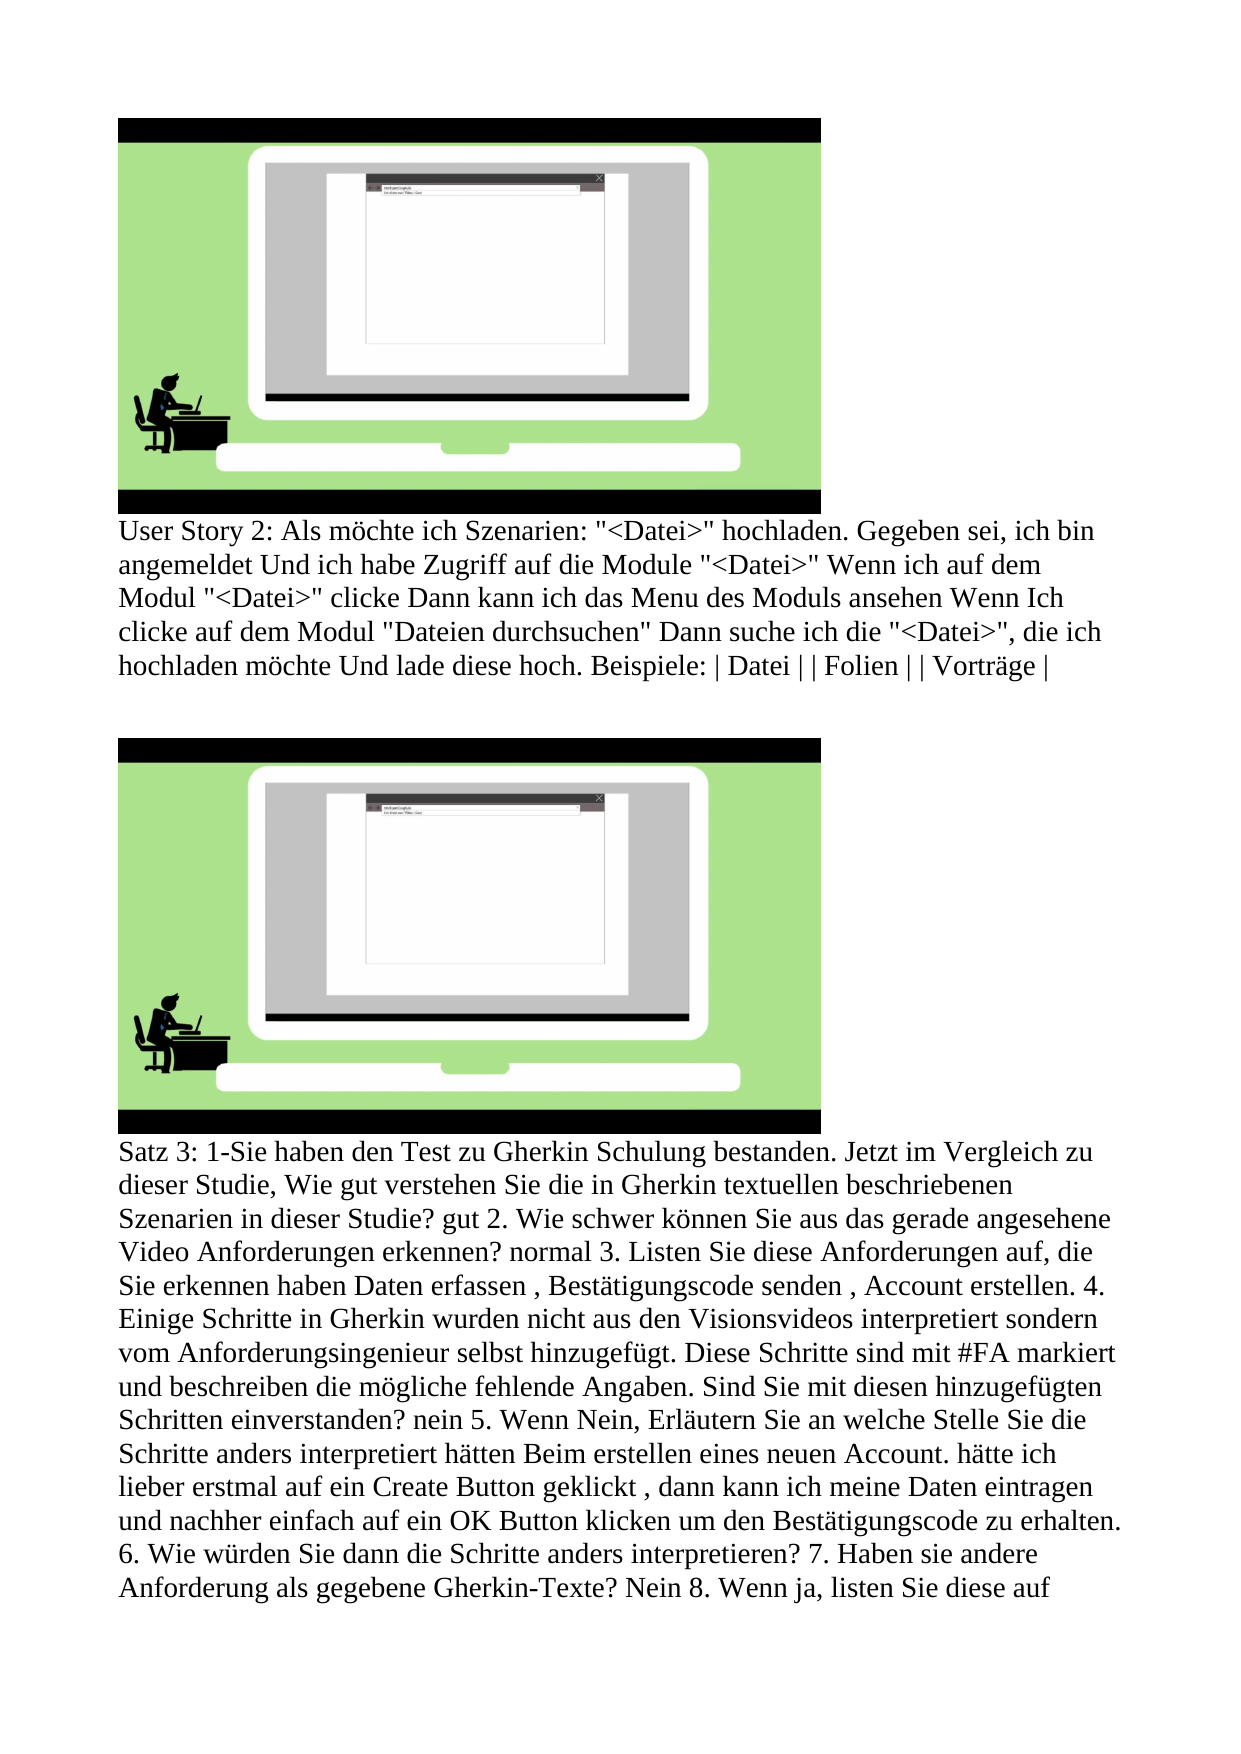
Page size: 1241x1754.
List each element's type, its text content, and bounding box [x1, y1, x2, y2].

picture [118, 738, 821, 1134]
text User Story 2: Als möchte ich Szenarien: "<Datei>" hochladen. Gegeben sei, ich bin angemeldet Und ich habe Zugriff auf die Module "<Datei>" Wenn ich auf dem Modul "<Datei>" clicke Dann kann ich das Menu des Moduls ansehen Wenn Ich clicke auf dem Modul "Dateien durchsuchen" Dann suche ich die "<Datei>", die ich hochladen möchte Und lade diese hoch. Beispiele: | Datei | | Folien | | Vorträge | [118, 513, 1122, 681]
picture [118, 118, 821, 514]
text Satz 3: 1-Sie haben den Test zu Gherkin Schulung bestanden. Jetzt im Vergleich zu dieser Studie, Wie gut verstehen Sie die in Gherkin textuellen beschriebenen Szenarien in dieser Studie? gut 2. Wie schwer können Sie aus das gerade angesehene Video Anforderungen erkennen? normal 3. Listen Sie diese Anforderungen auf, die Sie erkennen haben Daten erfassen , Bestätigungscode senden , Account erstellen. 4. Einige Schritte in Gherkin wurden nicht aus den Visionsvideos interpretiert sondern vom Anforderungsingenieur selbst hinzugefügt. Diese Schritte sind mit #FA markiert und beschreiben die mögliche fehlende Angaben. Sind Sie mit diesen hinzugefügten Schritten einverstanden? nein 5. Wenn Nein, Erläutern Sie an welche Stelle Sie die Schritte anders interpretiert hätten Beim erstellen eines neuen Account. hätte ich lieber erstmal auf ein Create Button geklickt , dann kann ich meine Daten eintragen und nachher einfach auf ein OK Button klicken um den Bestätigungscode zu erhalten. 6. Wie würden Sie dann die Schritte anders interpretieren? 7. Haben sie andere Anforderung als gegebene Gherkin-Texte? Nein 8. Wenn ja, listen Sie diese auf [118, 1134, 1122, 1603]
